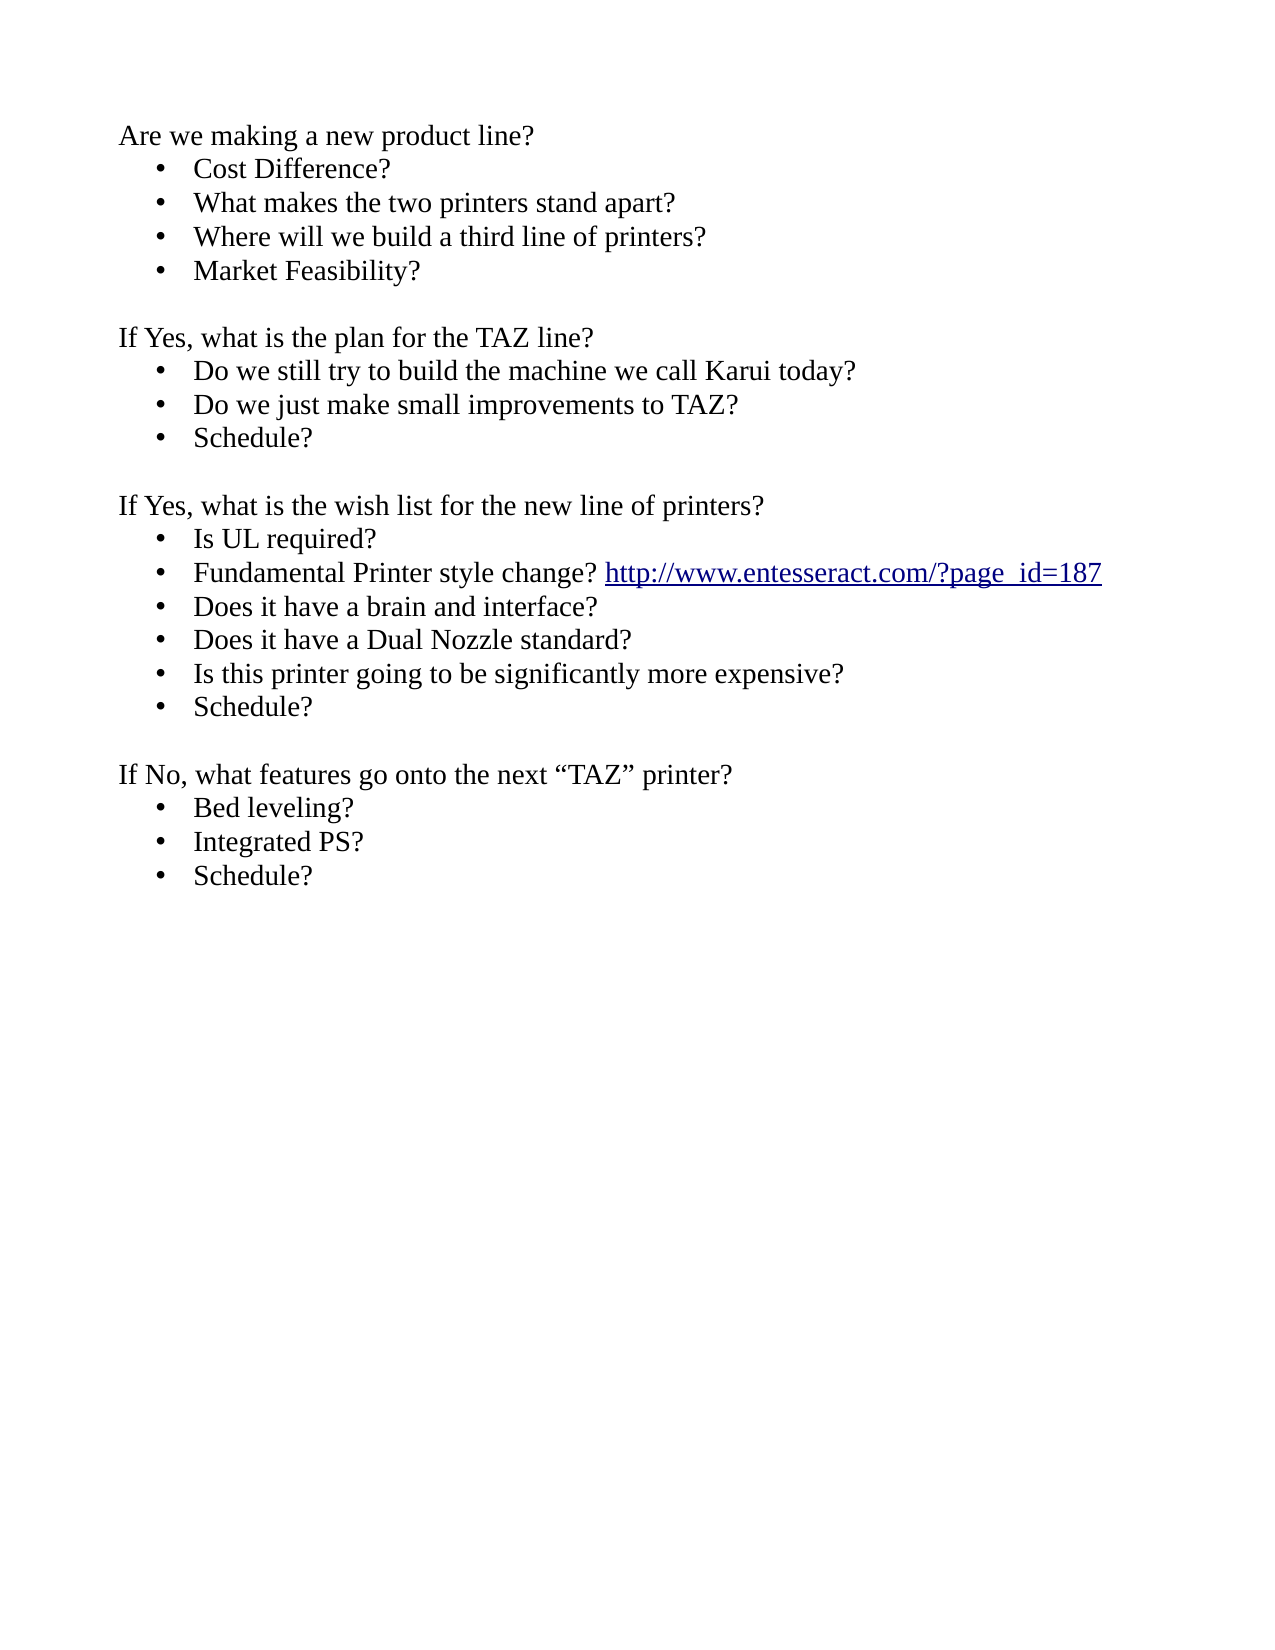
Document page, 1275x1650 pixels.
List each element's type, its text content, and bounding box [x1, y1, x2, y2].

text Are we making a new product line? [118, 118, 1157, 152]
list Do we still try to build the machine we call Karui today? [156, 353, 1157, 387]
list Cost Difference? [156, 152, 1157, 185]
list Fundamental Printer style change? http://www.entesseract.com/?page_id=187 [156, 555, 1157, 589]
list Schedule? [156, 689, 1157, 723]
list Is UL required? [156, 521, 1157, 555]
list What makes the two printers stand apart? [156, 185, 1157, 219]
list Schedule? [156, 421, 1157, 454]
text If Yes, what is the plan for the TAZ line? [118, 320, 1157, 353]
list Does it have a brain and interface? [156, 589, 1157, 622]
list Market Feasibility? [156, 253, 1157, 286]
text If No, what features go onto the next “TAZ” printer? [118, 757, 1157, 790]
list Does it have a Dual Nozzle standard? [156, 622, 1157, 656]
list Schedule? [156, 858, 1157, 891]
text If Yes, what is the wish list for the new line of printers? [118, 488, 1157, 521]
list Is this printer going to be significantly more expensive? [156, 656, 1157, 689]
list Integrated PS? [156, 824, 1157, 858]
list Do we just make small improvements to TAZ? [156, 387, 1157, 421]
list Where will we build a third line of printers? [156, 219, 1157, 253]
list Bed leveling? [156, 790, 1157, 824]
